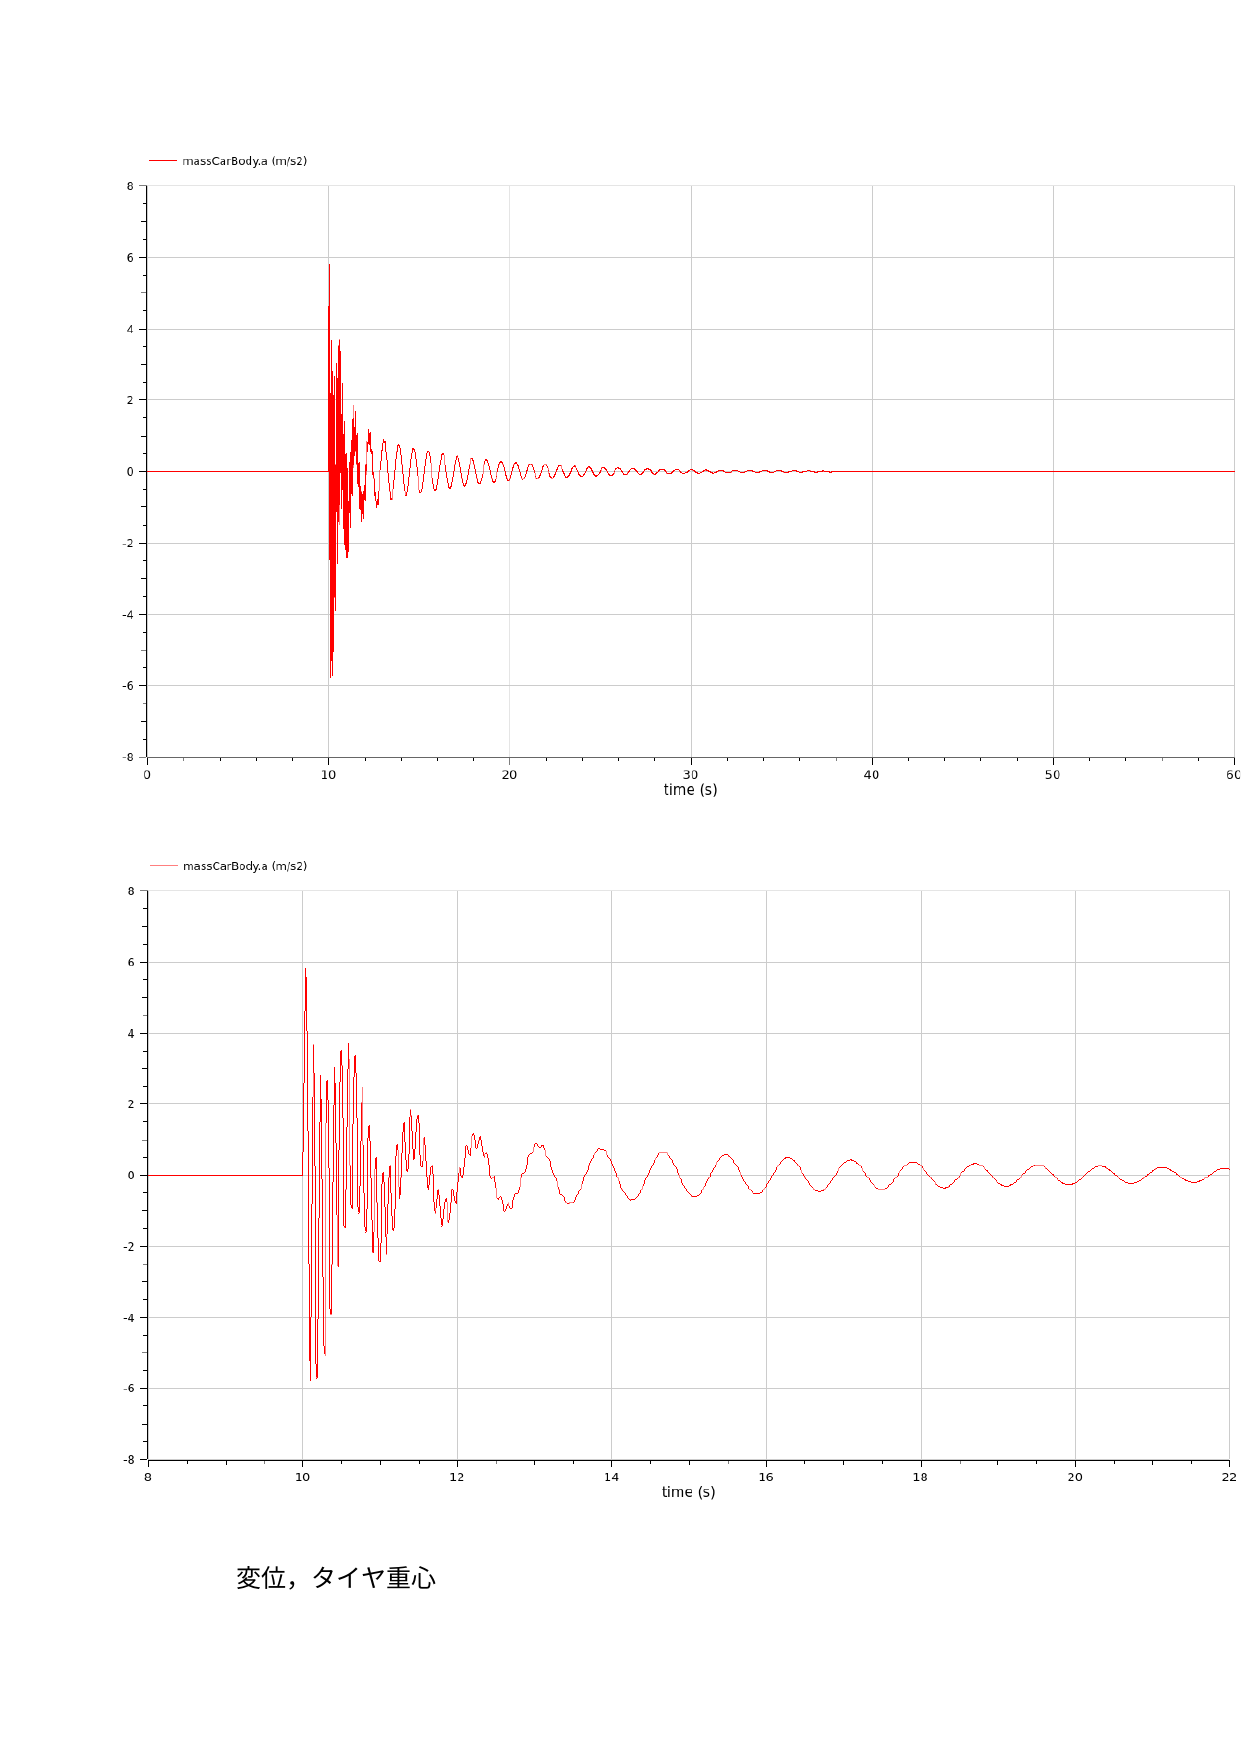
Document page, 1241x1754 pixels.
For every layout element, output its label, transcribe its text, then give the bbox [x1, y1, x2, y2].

picture [118, 146, 1241, 797]
text 変位，タイヤ重心 [236, 1559, 1122, 1595]
picture [118, 853, 1241, 1502]
